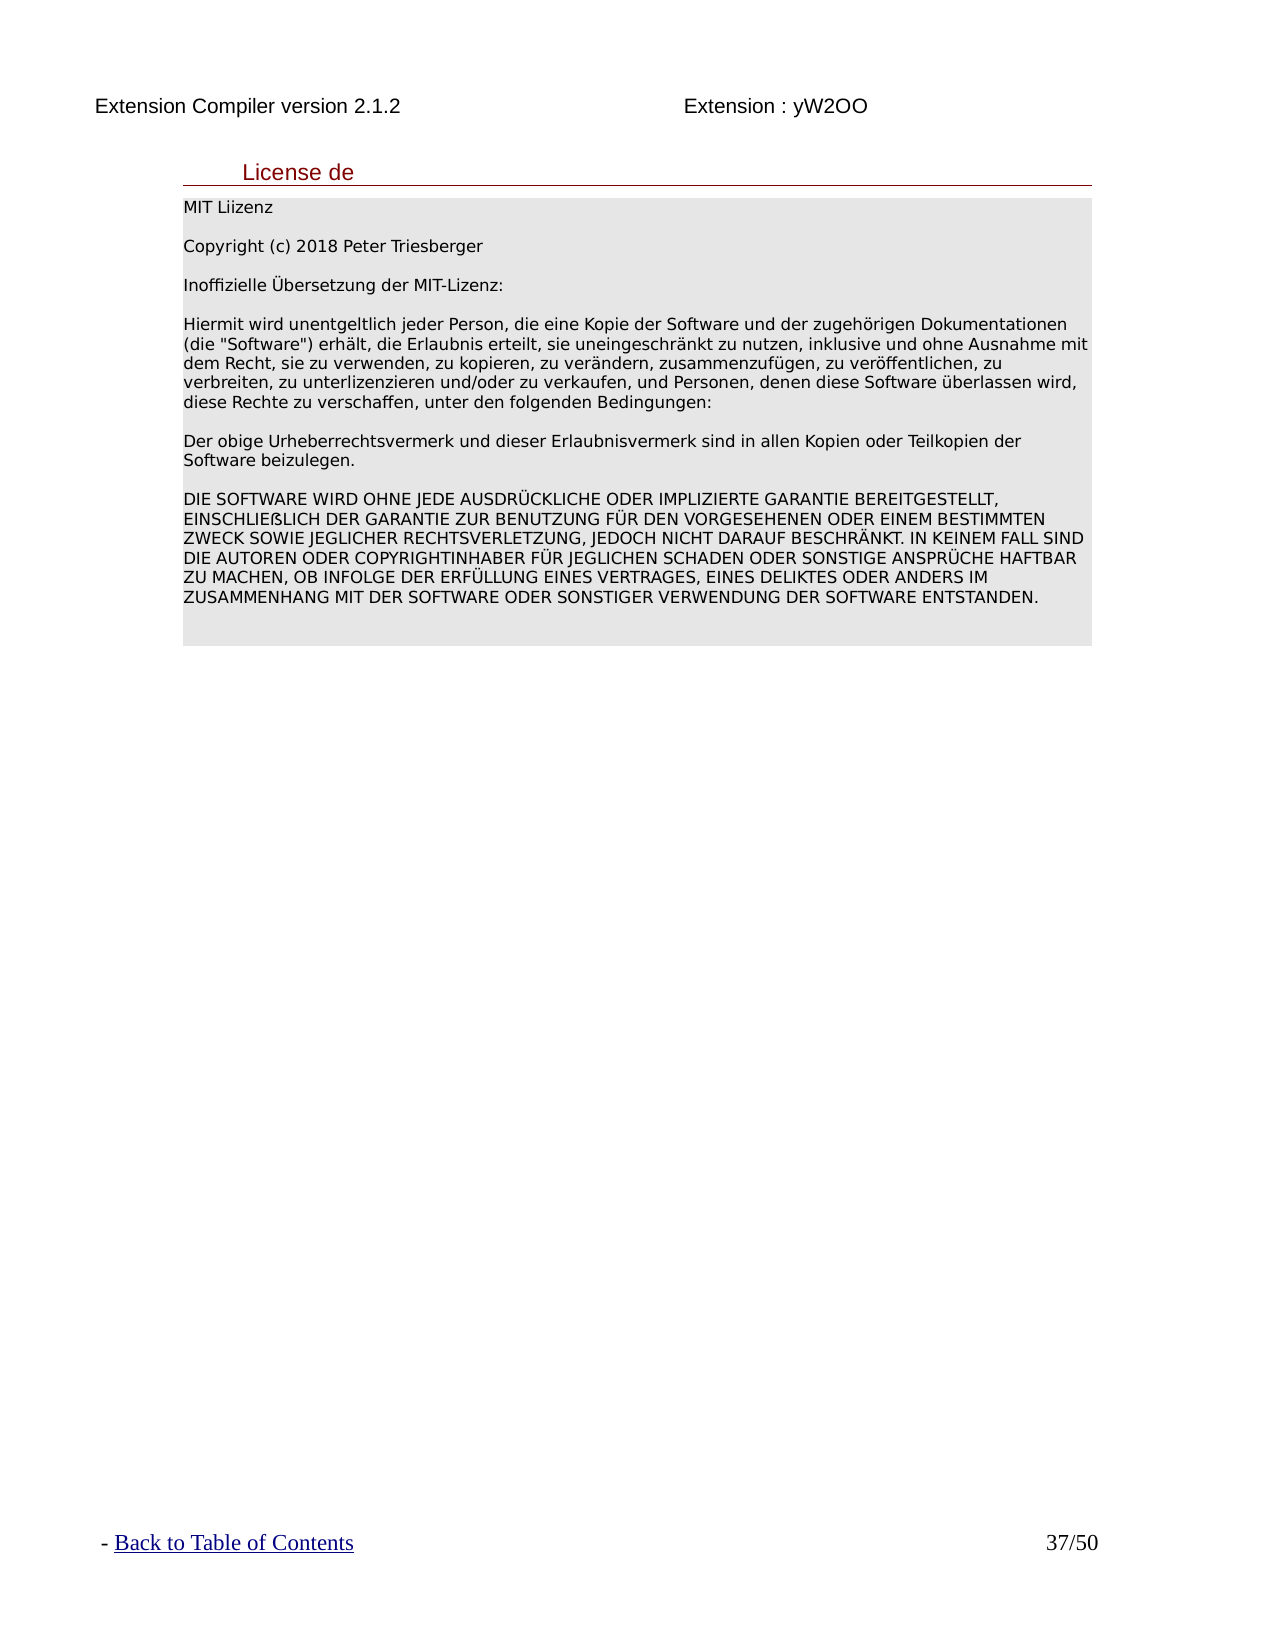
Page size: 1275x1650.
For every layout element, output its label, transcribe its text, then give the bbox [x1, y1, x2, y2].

text Hiermit wird unentgeltlich jeder Person, die eine Kopie der Software und der zugehörigen Dokumentationen (die "Software") erhält, die Erlaubnis erteilt, sie uneingeschränkt zu nutzen, inklusive und ohne Ausnahme mit dem Recht, sie zu verwenden, zu kopieren, zu verändern, zusammenzufügen, zu veröffentlichen, zu verbreiten, zu unterlizenzieren und/oder zu verkaufen, und Personen, denen diese Software überlassen wird, diese Rechte zu verschaffen, unter den folgenden Bedingungen: [183, 315, 1092, 412]
text License de [183, 159, 1092, 185]
text Copyright (c) 2018 Peter Triesberger [183, 237, 1092, 257]
text Inoffizielle Übersetzung der MIT-Lizenz: [183, 276, 1092, 296]
text DIE SOFTWARE WIRD OHNE JEDE AUSDRÜCKLICHE ODER IMPLIZIERTE GARANTIE BEREITGESTELLT, EINSCHLIEẞLICH DER GARANTIE ZUR BENUTZUNG FÜR DEN VORGESEHENEN ODER EINEM BESTIMMTEN ZWECK SOWIE JEGLICHER RECHTSVERLETZUNG, JEDOCH NICHT DARAUF BESCHRÄNKT. IN KEINEM FALL SIND DIE AUTOREN ODER COPYRIGHTINHABER FÜR JEGLICHEN SCHADEN ODER SONSTIGE ANSPRÜCHE HAFTBAR ZU MACHEN, OB INFOLGE DER ERFÜLLUNG EINES VERTRAGES, EINES DELIKTES ODER ANDERS IM ZUSAMMENHANG MIT DER SOFTWARE ODER SONSTIGER VERWENDUNG DER SOFTWARE ENTSTANDEN. [183, 490, 1092, 607]
text MIT Liizenz [183, 198, 1092, 218]
text Der obige Urheberrechtsvermerk und dieser Erlaubnisvermerk sind in allen Kopien oder Teilkopien der Software beizulegen. [183, 432, 1092, 471]
